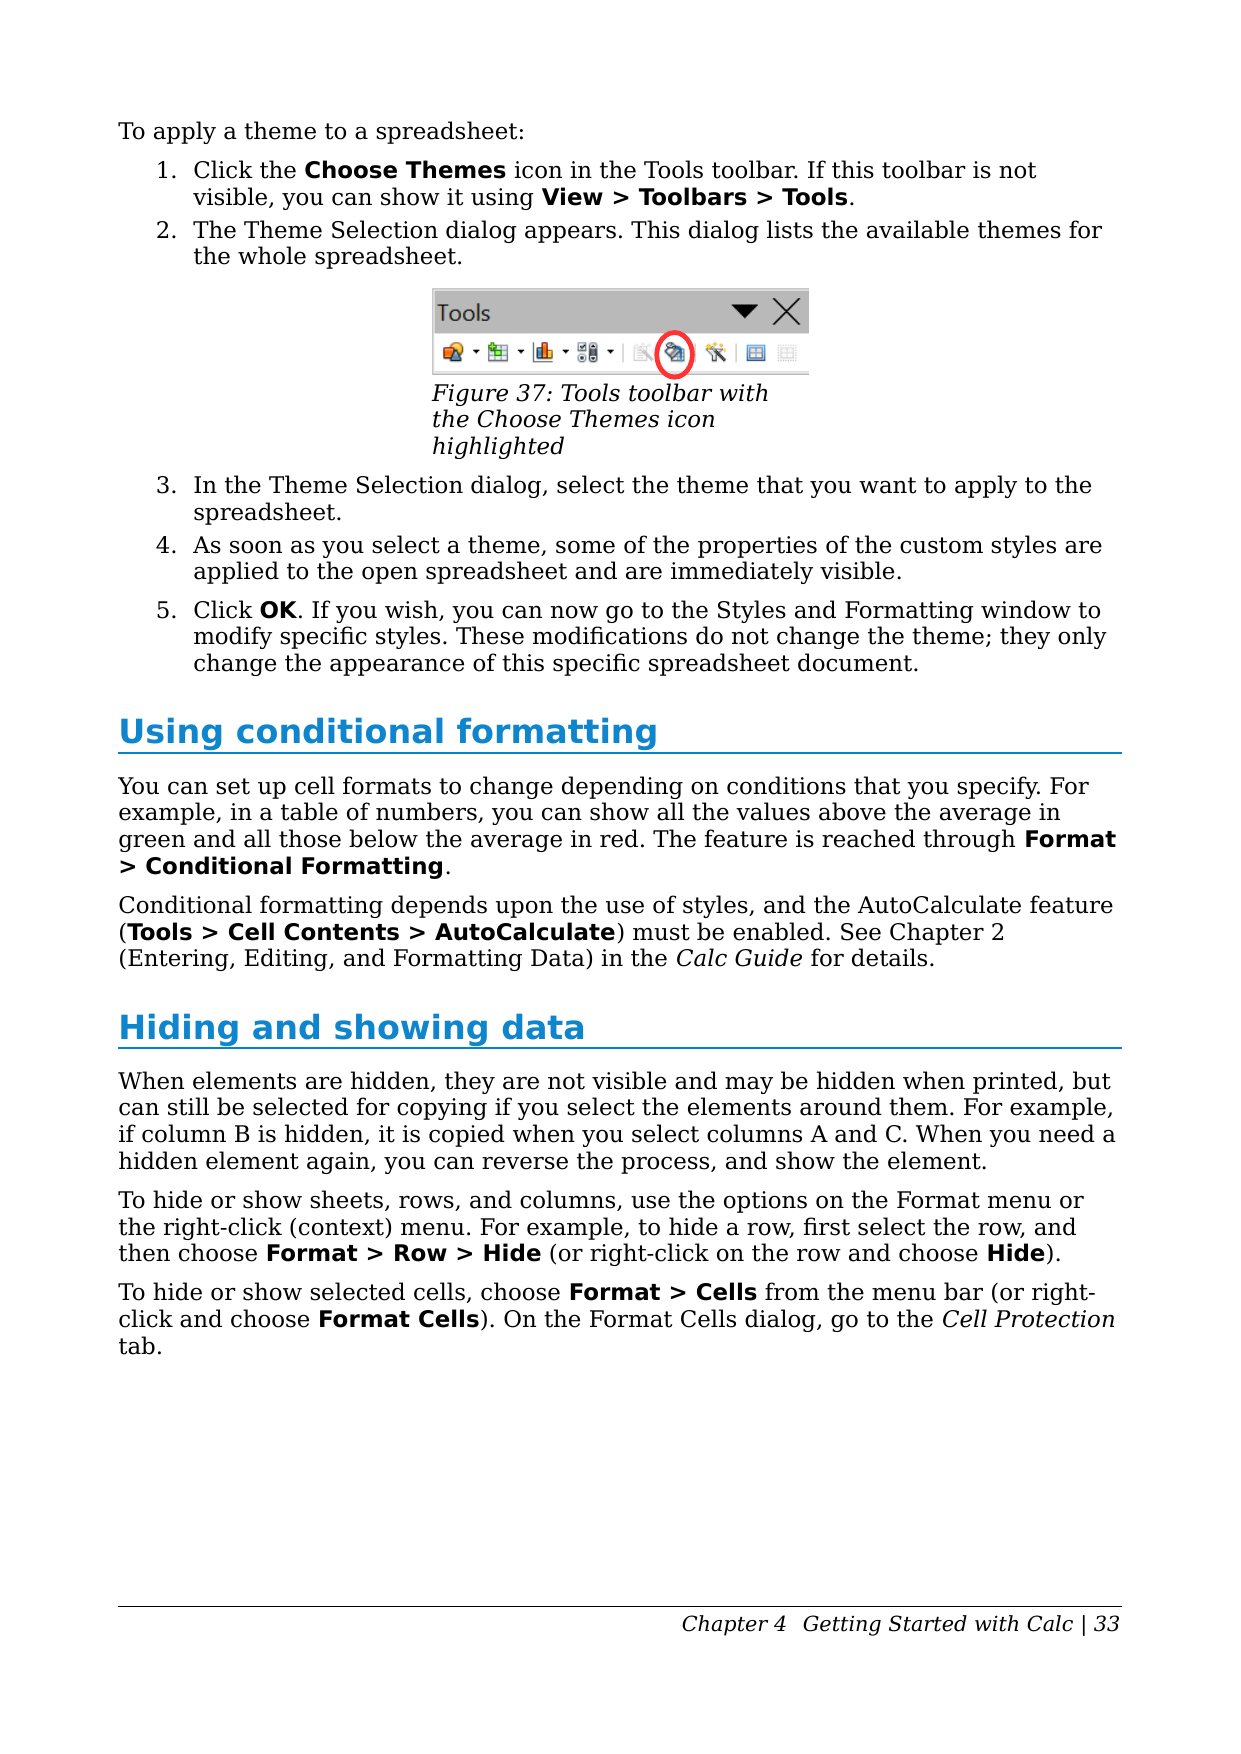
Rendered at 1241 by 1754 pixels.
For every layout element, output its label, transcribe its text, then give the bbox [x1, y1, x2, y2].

text Figure 37: Tools toolbar with the Choose Themes icon highlighted [432, 375, 808, 460]
list In the Theme Selection dialog, select the theme that you want to apply to the spreadsheet. [156, 472, 1122, 526]
text To hide or show selected cells, choose Format > Cells from the menu bar (or right-click and choose Format Cells). On the Format Cells dialog, go to the Cell Protection tab. [118, 1279, 1122, 1359]
text You can set up cell formats to change depending on conditions that you specify. For example, in a table of numbers, you can show all the values above the average in green and all those below the average in red. The feature is reached through Format > Conditional Formatting. [118, 773, 1122, 879]
text When elements are hidden, they are not visible and may be hidden when printed, but can still be selected for copying if you select the elements around them. For example, if column B is hidden, it is copied when you select columns A and C. When you need a hidden element again, you can reverse the process, and show the element. [118, 1068, 1122, 1174]
picture [431, 282, 809, 375]
subtitle Using conditional formatting [118, 713, 1122, 752]
list As soon as you select a theme, some of the properties of the custom styles are applied to the open spreadsheet and are immediately visible. [156, 532, 1122, 585]
subtitle Hiding and showing data [118, 1008, 1122, 1047]
list The Theme Selection dialog appears. This dialog lists the available themes for the whole spreadsheet. [156, 217, 1122, 270]
text Conditional formatting depends upon the use of styles, and the AutoCalculate feature (Tools > Cell Contents > AutoCalculate) must be enabled. See Chapter 2 (Entering, Editing, and Formatting Data) in the Calc Guide for details. [118, 892, 1122, 972]
text To apply a theme to a spreadsheet: [118, 118, 1122, 145]
text To hide or show sheets, rows, and columns, use the options on the Format menu or the right-click (context) menu. For example, to hide a row, first select the row, and then choose Format > Row > Hide (or right-click on the row and choose Hide). [118, 1187, 1122, 1267]
list Click the Choose Themes icon in the Tools toolbar. If this toolbar is not visible, you can show it using View > Toolbars > Tools. [156, 157, 1122, 211]
picture [660, 336, 689, 374]
list Click OK. If you wish, you can now go to the Styles and Formatting window to modify specific styles. These modifications do not change the theme; they only change the appearance of this specific spreadsheet document. [156, 597, 1122, 677]
